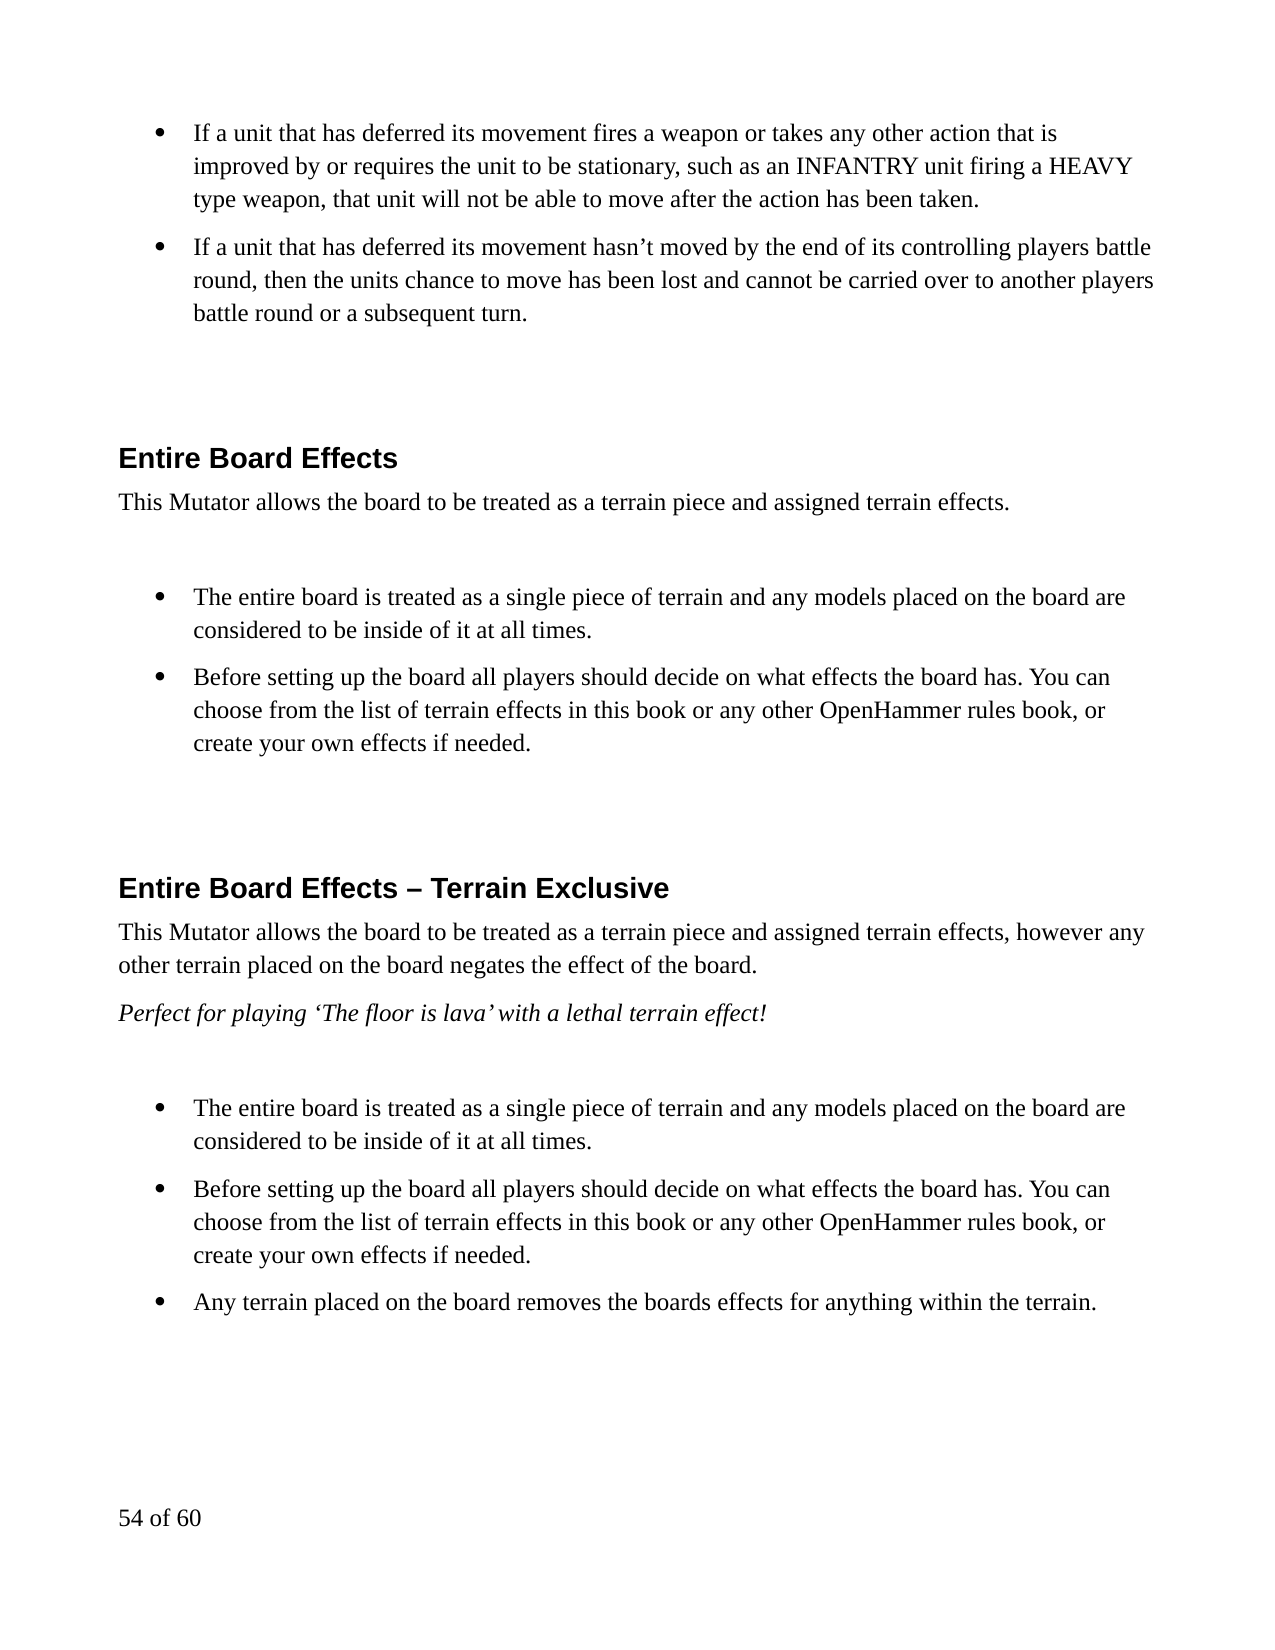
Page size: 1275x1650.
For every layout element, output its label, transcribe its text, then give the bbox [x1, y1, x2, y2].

list Before setting up the board all players should decide on what effects the board has. You can choose from the list of terrain effects in this book or any other OpenHammer rules book, or create your own effects if needed. [156, 1174, 1157, 1269]
list Any terrain placed on the board removes the boards effects for anything within the terrain. [156, 1287, 1157, 1316]
list Before setting up the board all players should decide on what effects the board has. You can choose from the list of terrain effects in this book or any other OpenHammer rules book, or create your own effects if needed. [156, 662, 1157, 757]
subtitle Entire Board Effects – Terrain Exclusive [118, 871, 1157, 905]
text Perfect for playing ‘The floor is lava’ with a lethal terrain effect! [118, 998, 1157, 1027]
subtitle Entire Board Effects [118, 441, 1157, 474]
text This Mutator allows the board to be treated as a terrain piece and assigned terrain effects. [118, 487, 1157, 515]
list If a unit that has deferred its movement hasn’t moved by the end of its controlling players battle round, then the units chance to move has been lost and cannot be carried over to another players battle round or a subsequent turn. [156, 232, 1157, 327]
list The entire board is treated as a single piece of terrain and any models placed on the board are considered to be inside of it at all times. [156, 1093, 1157, 1155]
text This Mutator allows the board to be treated as a terrain piece and assigned terrain effects, however any other terrain placed on the board negates the effect of the board. [118, 917, 1157, 979]
list The entire board is treated as a single piece of terrain and any models placed on the board are considered to be inside of it at all times. [156, 582, 1157, 644]
list If a unit that has deferred its movement fires a weapon or takes any other action that is improved by or requires the unit to be stationary, such as an INFANTRY unit firing a HEAVY type weapon, that unit will not be able to move after the action has been taken. [156, 118, 1157, 213]
